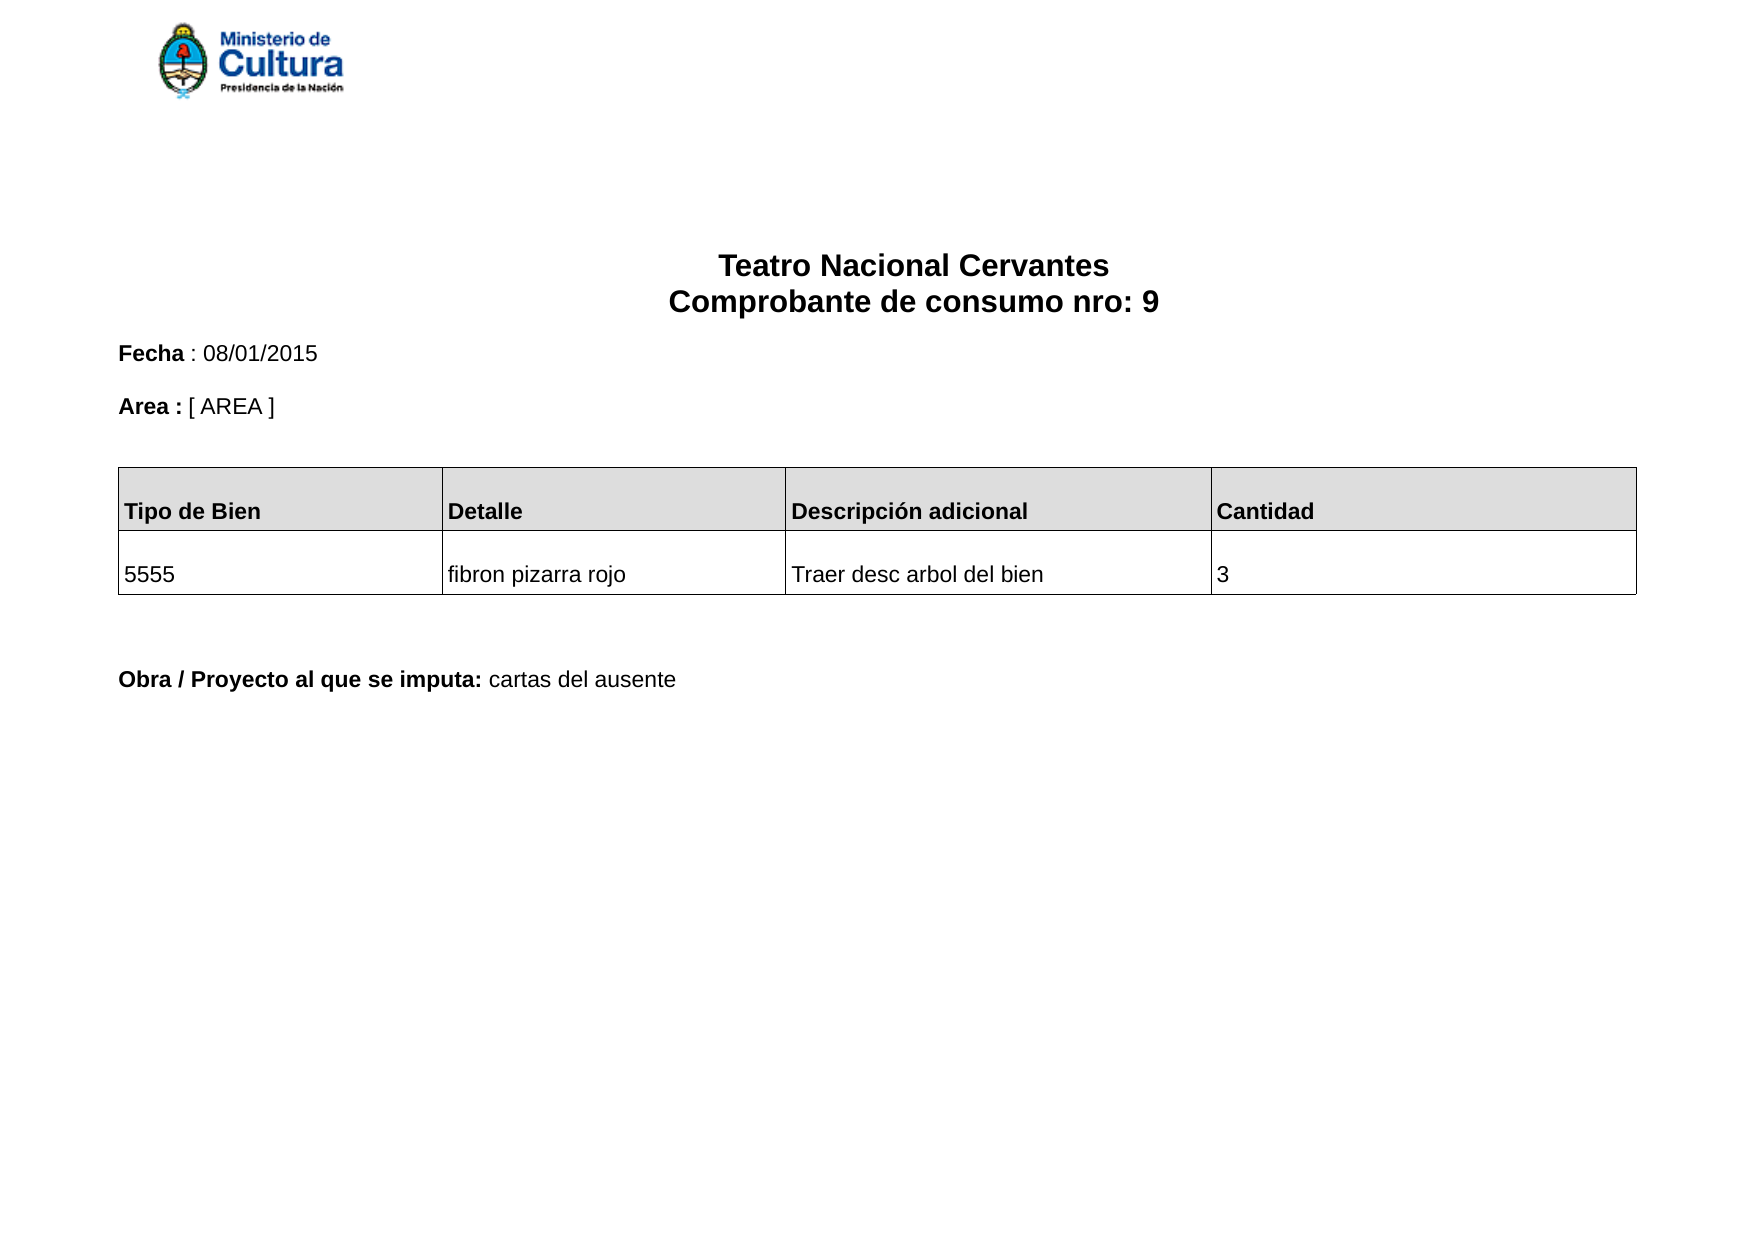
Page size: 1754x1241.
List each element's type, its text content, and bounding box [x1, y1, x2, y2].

text Area : [ AREA ] [118, 393, 1636, 419]
text Obra / Proyecto al que se imputa: cartas del ausente [118, 666, 1636, 692]
table_header Tipo de Bien [119, 468, 442, 530]
table_cell 5555 [119, 531, 442, 594]
table_cell Traer desc arbol del bien [786, 531, 1211, 594]
table_header Cantidad [1212, 468, 1636, 530]
text Fecha : 08/01/2015 [118, 340, 1636, 367]
table_header Detalle [443, 468, 785, 530]
table_cell fibron pizarra rojo [443, 531, 785, 594]
text Teatro Nacional Cervantes [118, 247, 1636, 283]
table_header Descripción adicional [786, 468, 1211, 530]
picture [132, 18, 372, 105]
text Comprobante de consumo nro: 9 [118, 283, 1636, 318]
table_cell 3 [1212, 531, 1636, 594]
